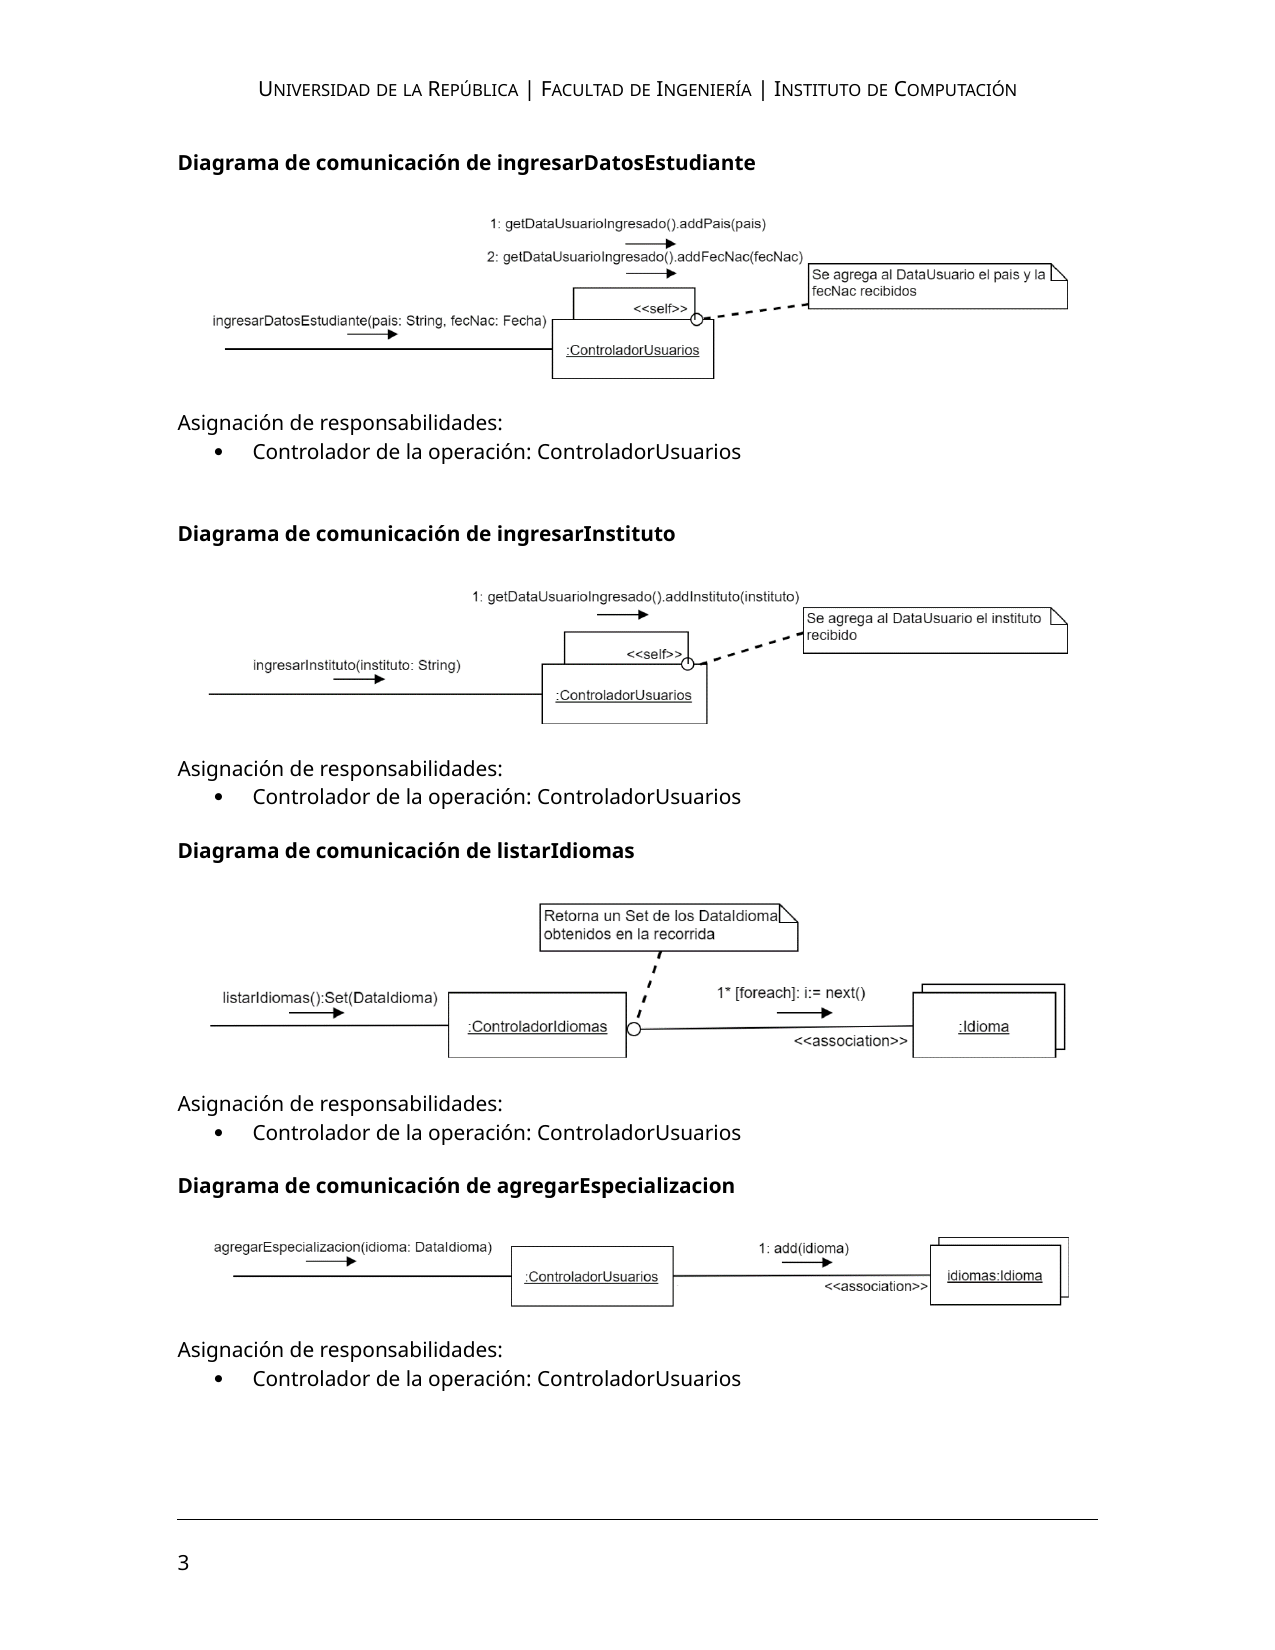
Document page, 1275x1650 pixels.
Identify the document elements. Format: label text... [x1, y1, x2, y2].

text Asignación de responsabilidades: [177, 409, 1098, 437]
text Asignación de responsabilidades: [177, 754, 1098, 782]
subtitle Diagrama de comunicación de listarIdiomas [177, 836, 1098, 864]
list Controlador de la operación: ControladorUsuarios [215, 1118, 1098, 1146]
subtitle Diagrama de comunicación de ingresarDatosEstudiante [177, 148, 1098, 176]
list Controlador de la operación: ControladorUsuarios [215, 1364, 1098, 1392]
subtitle Diagrama de comunicación de agregarEspecializacion [177, 1171, 1098, 1199]
subtitle Diagrama de comunicación de ingresarInstituto [177, 519, 1098, 547]
text Asignación de responsabilidades: [177, 1336, 1098, 1364]
list Controlador de la operación: ControladorUsuarios [215, 437, 1098, 465]
list Controlador de la operación: ControladorUsuarios [215, 782, 1098, 811]
text Asignación de responsabilidades: [177, 1090, 1098, 1118]
